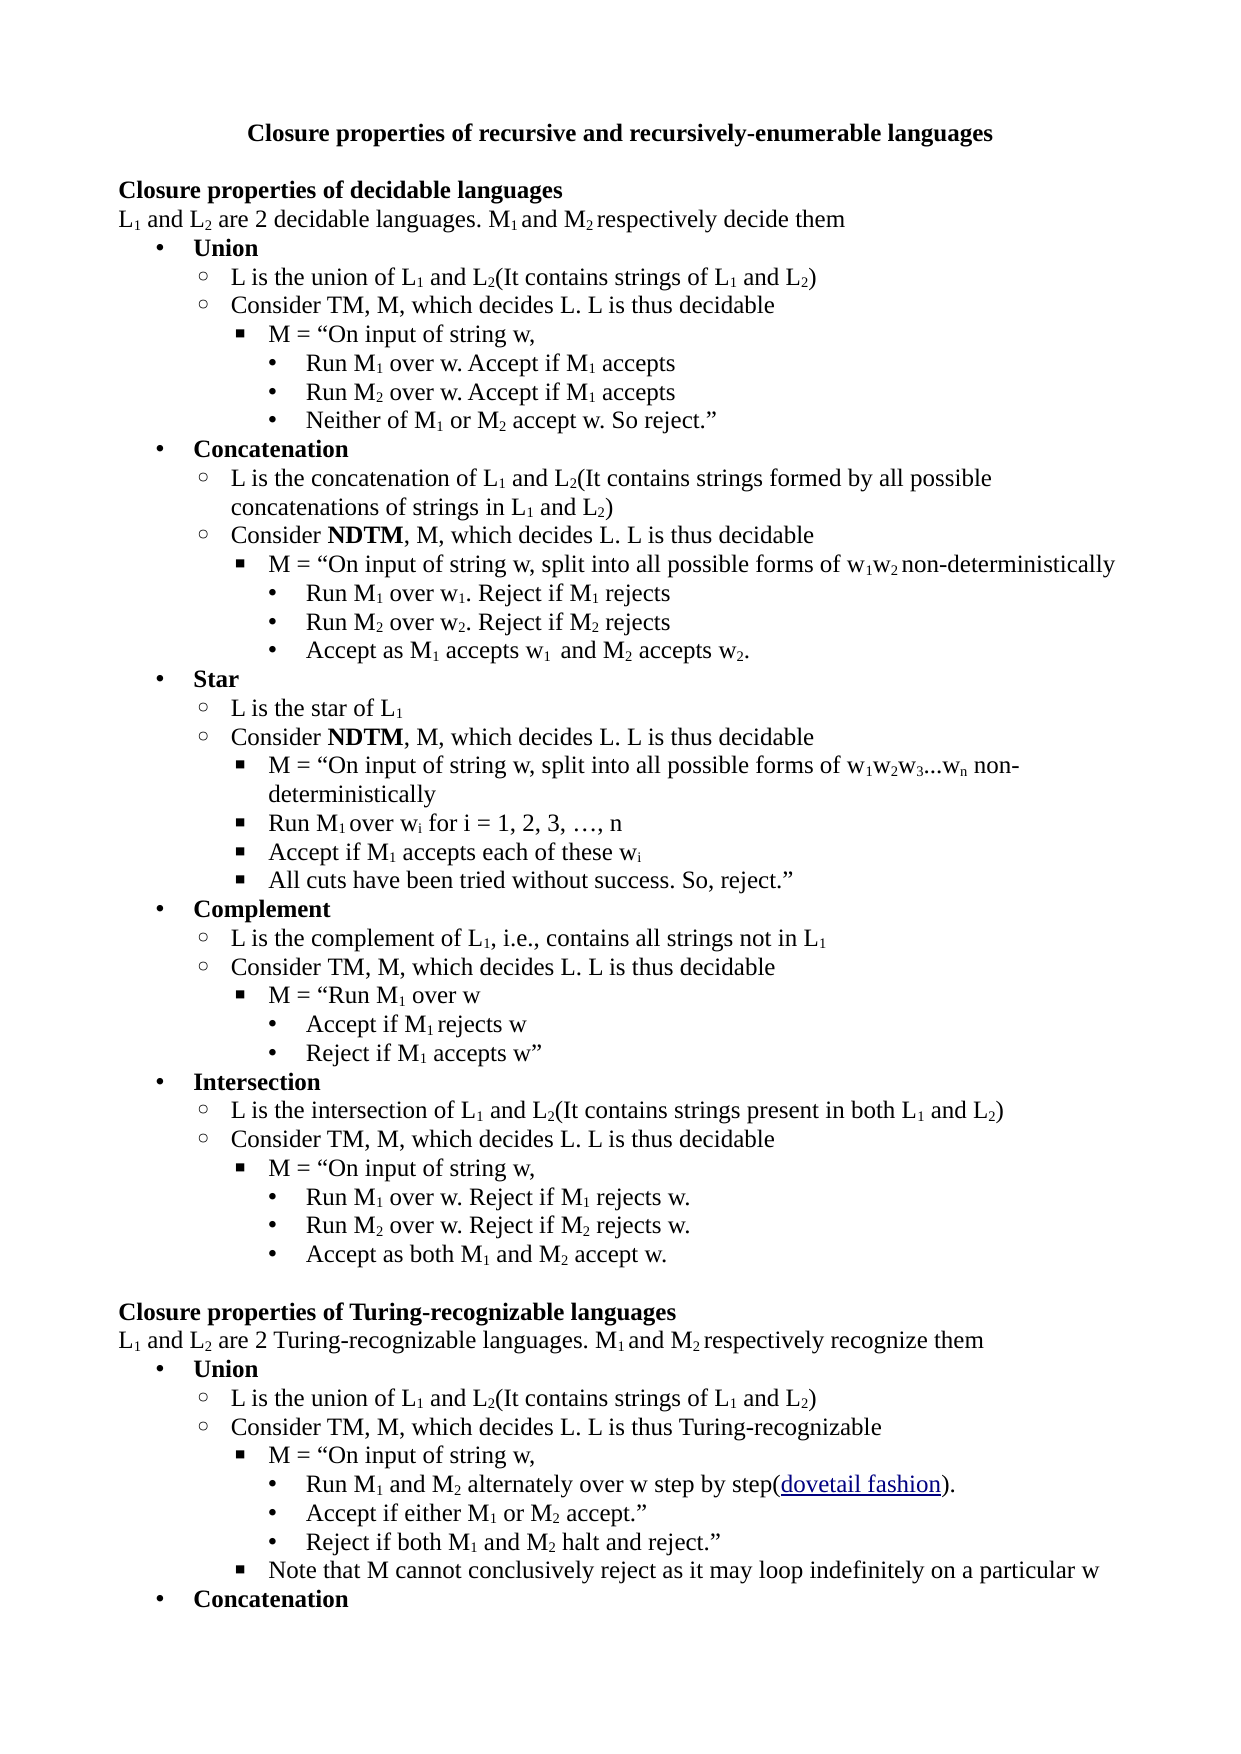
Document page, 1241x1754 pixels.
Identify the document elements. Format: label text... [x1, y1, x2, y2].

list Accept if M1 accepts each of these wi [231, 837, 1122, 866]
list L is the union of L1 and L2(It contains strings of L1 and L2) [193, 262, 1122, 291]
text Closure properties of Turing-recognizable languages [118, 1297, 1122, 1326]
list Run M1 over w. Reject if M1 rejects w. [268, 1182, 1122, 1211]
list Consider NDTM, M, which decides L. L is thus decidable [193, 722, 1122, 751]
list M = “Run M1 over w [231, 981, 1122, 1009]
list Accept as M1 accepts w1 and M2 accepts w2. [268, 636, 1122, 664]
list Complement [156, 894, 1122, 923]
list Concatenation [156, 434, 1122, 463]
list M = “On input of string w, split into all possible forms of w1w2w3...wn non-deterministically [231, 751, 1122, 808]
list Run M2 over w. Accept if M1 accepts [268, 377, 1122, 406]
text Closure properties of recursive and recursively-enumerable languages [118, 118, 1122, 147]
list Run M2 over w2. Reject if M2 rejects [268, 607, 1122, 636]
list Consider NDTM, M, which decides L. L is thus decidable [193, 521, 1122, 549]
list Run M1 over wi for i = 1, 2, 3, …, n [231, 808, 1122, 837]
list Consider TM, M, which decides L. L is thus decidable [193, 1124, 1122, 1153]
list M = “On input of string w, [231, 1441, 1122, 1469]
list L is the concatenation of L1 and L2(It contains strings formed by all possible concatenations of strings in L1 and L2) [193, 463, 1122, 521]
list Run M1 over w1. Reject if M1 rejects [268, 578, 1122, 607]
list Consider TM, M, which decides L. L is thus decidable [193, 952, 1122, 981]
list M = “On input of string w, [231, 1153, 1122, 1182]
list Run M1 and M2 alternately over w step by step(dovetail fashion). [268, 1469, 1122, 1498]
text L1 and L2 are 2 Turing-recognizable languages. M1 and M2 respectively recognize them [118, 1326, 1122, 1354]
list Consider TM, M, which decides L. L is thus decidable [193, 291, 1122, 319]
list Reject if both M1 and M2 halt and reject.” [268, 1527, 1122, 1556]
list Accept as both M1 and M2 accept w. [268, 1239, 1122, 1268]
list Reject if M1 accepts w” [268, 1038, 1122, 1067]
list Concatenation [156, 1584, 1122, 1613]
list All cuts have been tried without success. So, reject.” [231, 866, 1122, 894]
text L1 and L2 are 2 decidable languages. M1 and M2 respectively decide them [118, 204, 1122, 233]
list Neither of M1 or M2 accept w. So reject.” [268, 406, 1122, 434]
list Union [156, 1354, 1122, 1383]
list Run M2 over w. Reject if M2 rejects w. [268, 1211, 1122, 1239]
list L is the star of L1 [193, 693, 1122, 722]
list Accept if M1 rejects w [268, 1009, 1122, 1038]
list Star [156, 664, 1122, 693]
list Consider TM, M, which decides L. L is thus Turing-recognizable [193, 1412, 1122, 1441]
list Run M1 over w. Accept if M1 accepts [268, 348, 1122, 377]
list M = “On input of string w, split into all possible forms of w1w2 non-deterministically [231, 549, 1122, 578]
list L is the complement of L1, i.e., contains all strings not in L1 [193, 923, 1122, 952]
list L is the intersection of L1 and L2(It contains strings present in both L1 and L2) [193, 1096, 1122, 1124]
list L is the union of L1 and L2(It contains strings of L1 and L2) [193, 1383, 1122, 1412]
text Closure properties of decidable languages [118, 176, 1122, 204]
list Intersection [156, 1067, 1122, 1096]
list M = “On input of string w, [231, 319, 1122, 348]
list Accept if either M1 or M2 accept.” [268, 1498, 1122, 1527]
list Union [156, 233, 1122, 262]
list Note that M cannot conclusively reject as it may loop indefinitely on a particular w [231, 1556, 1122, 1584]
